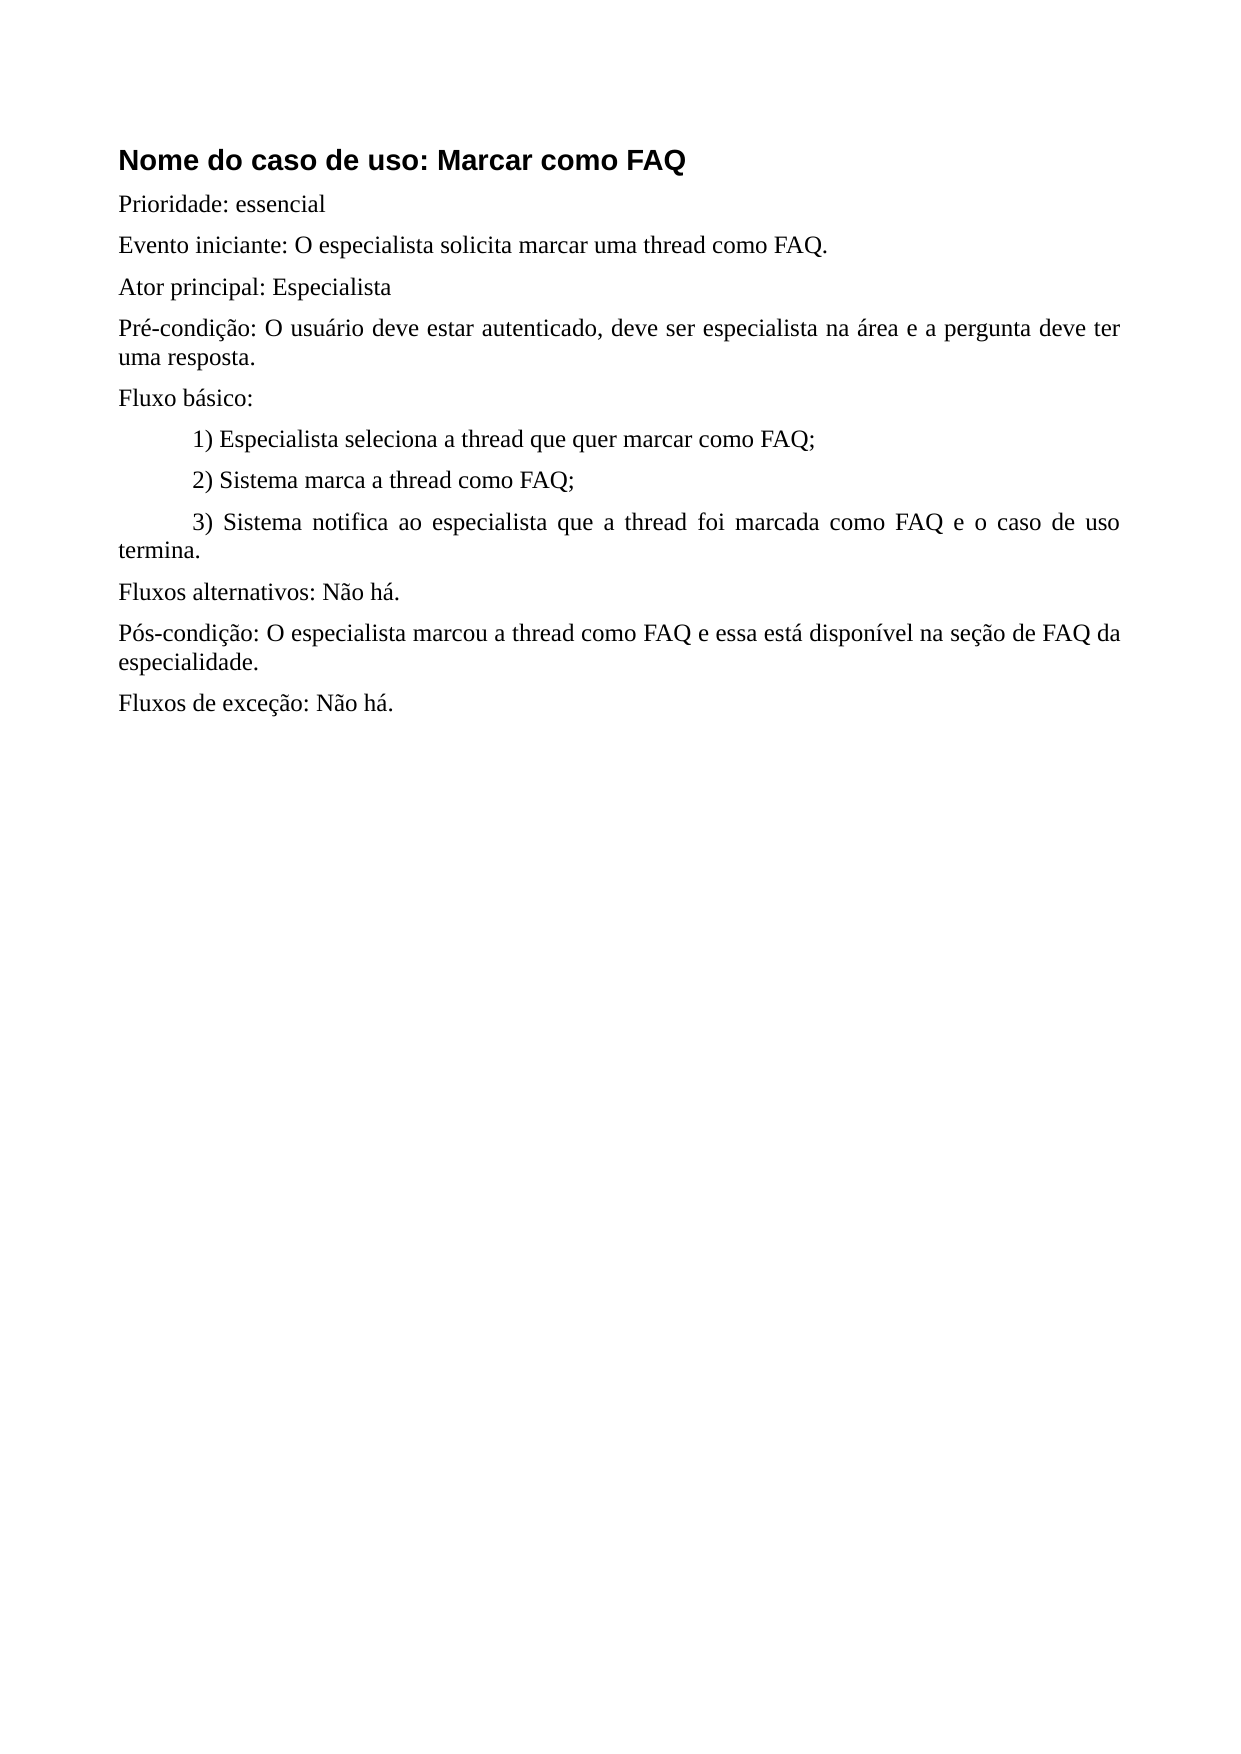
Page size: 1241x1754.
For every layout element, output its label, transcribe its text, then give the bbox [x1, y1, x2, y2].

text Fluxos de exceção: Não há. [118, 688, 1122, 717]
text Ator principal: Especialista [118, 272, 1122, 300]
text Evento iniciante: O especialista solicita marcar uma thread como FAQ. [118, 230, 1122, 259]
text Pós-condição: O especialista marcou a thread como FAQ e essa está disponível na seção de FAQ da especialidade. [118, 618, 1122, 675]
subtitle Nome do caso de uso: Marcar como FAQ [118, 143, 1122, 177]
text Fluxos alternativos: Não há. [118, 577, 1122, 605]
text 2) Sistema marca a thread como FAQ; [118, 465, 1122, 494]
text Fluxo básico: [118, 383, 1122, 412]
text 3) Sistema notifica ao especialista que a thread foi marcada como FAQ e o caso de uso termina. [118, 507, 1122, 564]
text 1) Especialista seleciona a thread que quer marcar como FAQ; [118, 424, 1122, 453]
text Prioridade: essencial [118, 189, 1122, 218]
text Pré-condição: O usuário deve estar autenticado, deve ser especialista na área e a pergunta deve ter uma resposta. [118, 313, 1122, 370]
